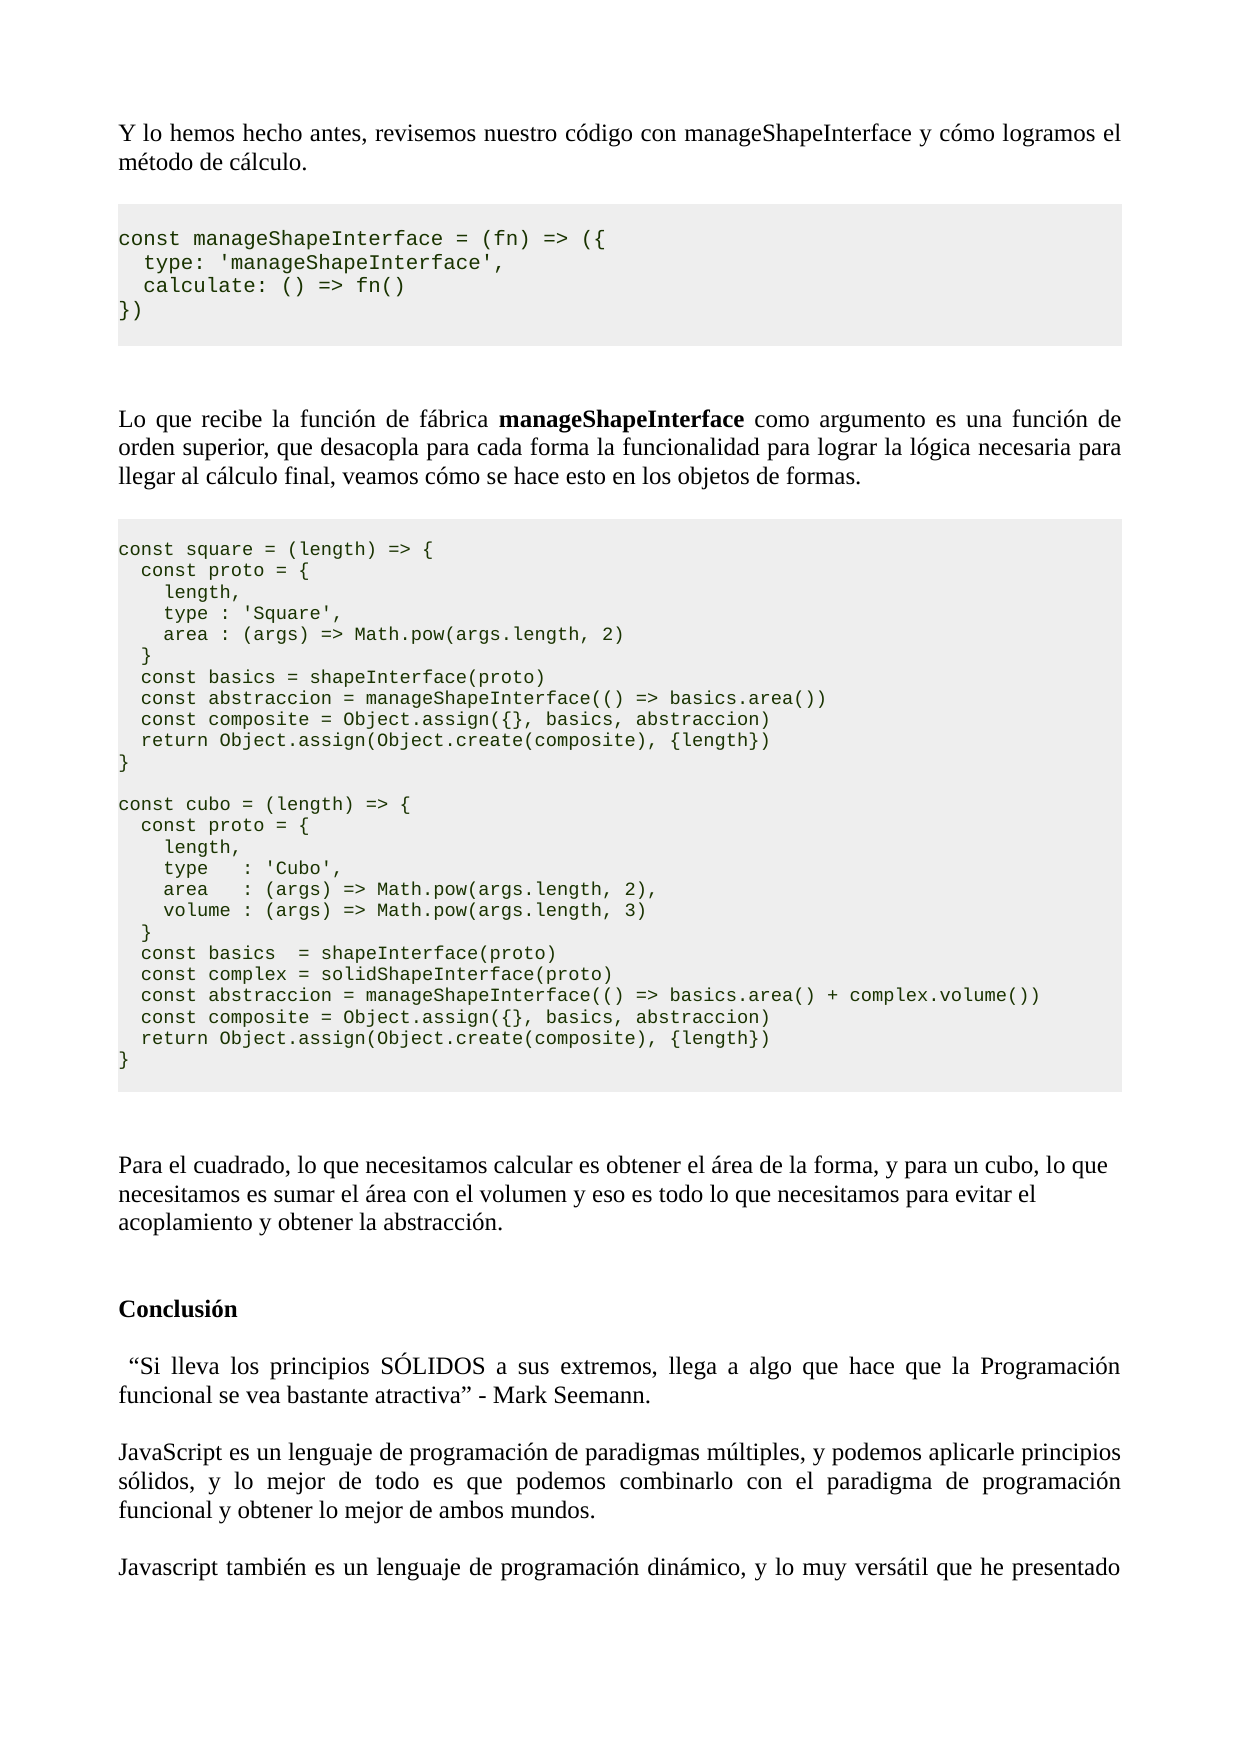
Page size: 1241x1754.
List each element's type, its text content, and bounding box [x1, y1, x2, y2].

text return Object.assign(Object.create(composite), {length}) [118, 1029, 1122, 1050]
text Y lo hemos hecho antes, revisemos nuestro código con manageShapeInterface y cómo logramos el método de cálculo. [118, 118, 1122, 176]
text area : (args) => Math.pow(args.length, 2) [118, 625, 1122, 646]
text } [118, 752, 1122, 774]
text type: 'manageShapeInterface', [118, 252, 1122, 275]
text Conclusión “Si lleva los principios SÓLIDOS a sus extremos, llega a algo que hace que la Programación funcional se vea bastante atractiva” - Mark Seemann. [118, 1294, 1122, 1409]
text type : 'Cubo', [118, 859, 1122, 880]
text } [118, 1050, 1122, 1071]
text Javascript también es un lenguaje de programación dinámico, y lo muy versátil que he presentado [118, 1524, 1122, 1581]
text const proto = { [118, 816, 1122, 837]
text }) [118, 299, 1122, 323]
text const cubo = (length) => { [118, 795, 1122, 816]
text calculate: () => fn() [118, 275, 1122, 299]
text return Object.assign(Object.create(composite), {length}) [118, 731, 1122, 752]
text Para el cuadrado, lo que necesitamos calcular es obtener el área de la forma, y para un cubo, lo que necesitamos es sumar el área con el volumen y eso es todo lo que necesitamos para evitar el acoplamiento y obtener la abstracción. [118, 1150, 1122, 1236]
text length, [118, 837, 1122, 859]
text const square = (length) => { [118, 540, 1122, 561]
text const composite = Object.assign({}, basics, abstraccion) [118, 1007, 1122, 1029]
text const manageShapeInterface = (fn) => ({ [118, 228, 1122, 252]
text area : (args) => Math.pow(args.length, 2), [118, 880, 1122, 901]
text const basics = shapeInterface(proto) [118, 944, 1122, 965]
text type : 'Square', [118, 604, 1122, 625]
text const abstraccion = manageShapeInterface(() => basics.area()) [118, 689, 1122, 710]
text } [118, 646, 1122, 667]
text length, [118, 582, 1122, 604]
text const basics = shapeInterface(proto) [118, 667, 1122, 689]
text } [118, 922, 1122, 944]
text volume : (args) => Math.pow(args.length, 3) [118, 901, 1122, 922]
text const complex = solidShapeInterface(proto) [118, 965, 1122, 986]
text const proto = { [118, 561, 1122, 582]
text const composite = Object.assign({}, basics, abstraccion) [118, 710, 1122, 731]
text Lo que recibe la función de fábrica manageShapeInterface como argumento es una función de orden superior, que desacopla para cada forma la funcionalidad para lograr la lógica necesaria para llegar al cálculo final, veamos cómo se hace esto en los objetos de formas. [118, 404, 1122, 490]
text const abstraccion = manageShapeInterface(() => basics.area() + complex.volume()) [118, 986, 1122, 1007]
text JavaScript es un lenguaje de programación de paradigmas múltiples, y podemos aplicarle principios sólidos, y lo mejor de todo es que podemos combinarlo con el paradigma de programación funcional y obtener lo mejor de ambos mundos. [118, 1409, 1122, 1524]
